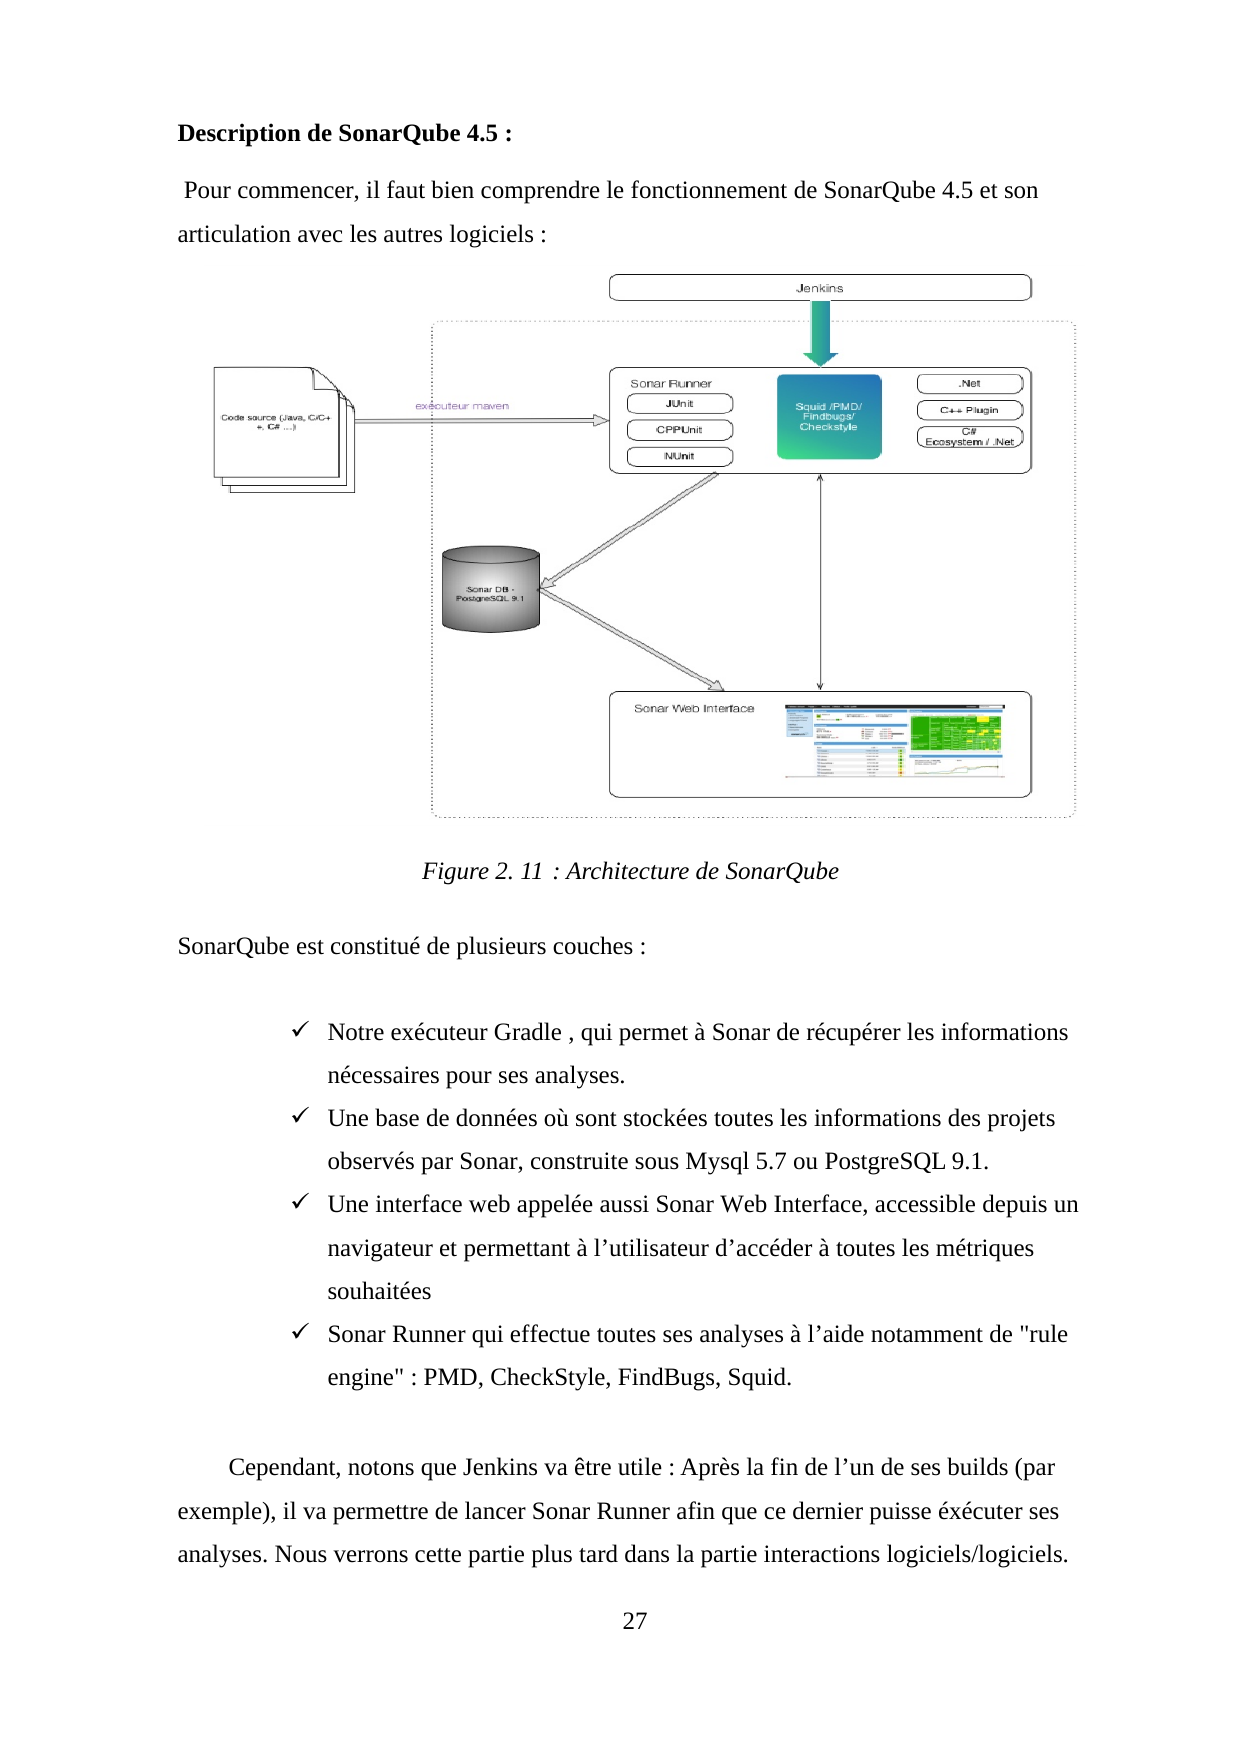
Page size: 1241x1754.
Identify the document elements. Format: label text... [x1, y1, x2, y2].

list Une interface web appelée aussi Sonar Web Interface, accessible depuis un navigateur et permettant à l’utilisateur d’accéder à toutes les métriques souhaitées [290, 1189, 1092, 1304]
text SonarQube est constitué de plusieurs couches : [177, 931, 1092, 959]
text Pour commencer, il faut bien comprendre le fonctionnement de SonarQube 4.5 et son articulation avec les autres logiciels : [177, 176, 1092, 247]
list Une base de données où sont stockées toutes les informations des projets observés par Sonar, construite sous Mysql 5.7 ou PostgreSQL 9.1. [290, 1103, 1092, 1175]
text Figure 2. 11 : Architecture de SonarQube [177, 856, 1092, 885]
text Description de SonarQube 4.5 : [177, 118, 1092, 147]
text Cependant, notons que Jenkins va être utile : Après la fin de l’un de ses builds (par exemple), il va permettre de lancer Sonar Runner afin que ce dernier puisse éxécuter ses analyses. Nous verrons cette partie plus tard dans la partie interactions logiciels/logiciels. [177, 1448, 1092, 1568]
list Notre exécuteur Gradle , qui permet à Sonar de récupérer les informations nécessaires pour ses analyses. [290, 1017, 1092, 1089]
list Sonar Runner qui effectue toutes ses analyses à l’aide notamment de "rule engine" : PMD, CheckStyle, FindBugs, Squid. [290, 1319, 1092, 1391]
